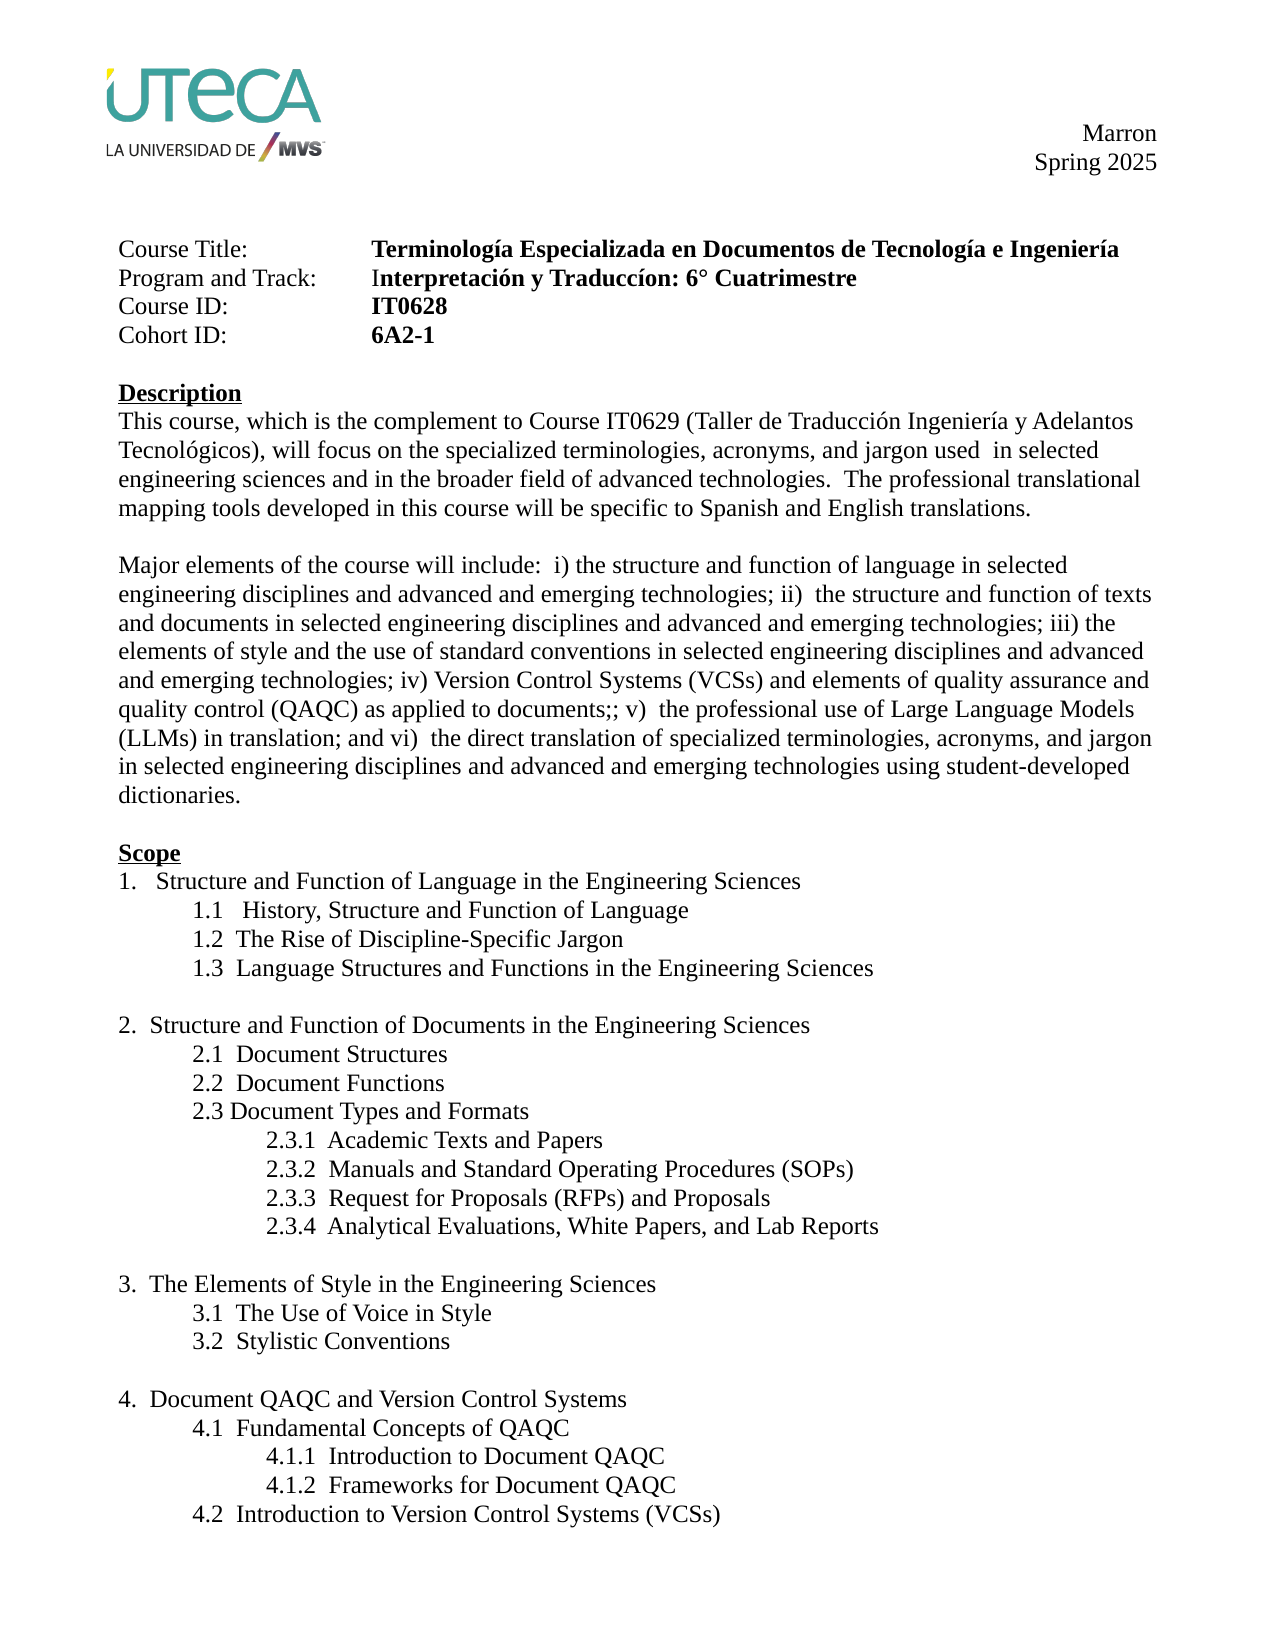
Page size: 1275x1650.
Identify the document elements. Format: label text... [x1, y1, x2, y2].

table_cell Interpretación y Traduccíon: 6° Cuatrimestre [371, 263, 1157, 291]
text 2.3.4 Analytical Evaluations, White Papers, and Lab Reports [266, 1211, 1157, 1240]
text 2.3.1 Academic Texts and Papers [266, 1125, 1157, 1154]
text 2. Structure and Function of Documents in the Engineering Sciences [118, 1010, 1157, 1039]
table_header Terminología Especializada en Documentos de Tecnología e Ingeniería [371, 234, 1157, 263]
table_header Course Title: [118, 234, 371, 263]
text 3.2 Stylistic Conventions [192, 1326, 1157, 1355]
text 4.1 Fundamental Concepts of QAQC [192, 1413, 1157, 1441]
text 2.1 Document Structures [192, 1039, 1157, 1068]
text 4.1.2 Frameworks for Document QAQC [266, 1470, 1157, 1499]
text 2.3.2 Manuals and Standard Operating Procedures (SOPs) [266, 1154, 1157, 1183]
text 1. Structure and Function of Language in the Engineering Sciences [118, 866, 1157, 895]
text 3. The Elements of Style in the Engineering Sciences [118, 1269, 1157, 1298]
text This course, which is the complement to Course IT0629 (Taller de Traducción Ingeniería y Adelantos Tecnológicos), will focus on the specialized terminologies, acronyms, and jargon used in selected engineering sciences and in the broader field of advanced technologies. The professional translational mapping tools developed in this course will be specific to Spanish and English translations. [118, 406, 1157, 521]
text 2.3.3 Request for Proposals (RFPs) and Proposals [266, 1183, 1157, 1211]
text 2.2 Document Functions [192, 1068, 1157, 1096]
text 3.1 The Use of Voice in Style [192, 1298, 1157, 1326]
text 1.3 Language Structures and Functions in the Engineering Sciences [192, 953, 1157, 981]
text Scope [118, 838, 1157, 866]
text 4.1.1 Introduction to Document QAQC [266, 1441, 1157, 1470]
text 4. Document QAQC and Version Control Systems [118, 1384, 1157, 1413]
text 1.1 History, Structure and Function of Language [192, 895, 1157, 924]
text 1.2 The Rise of Discipline-Specific Jargon [192, 924, 1157, 953]
text 2.3 Document Types and Formats [192, 1096, 1157, 1125]
table_cell IT0628 [371, 291, 1157, 320]
table_cell 6A2-1 [371, 320, 1157, 349]
table_cell Program and Track: [118, 263, 371, 291]
picture [104, 64, 328, 166]
table_cell Course ID: [118, 291, 371, 320]
text 4.2 Introduction to Version Control Systems (VCSs) [192, 1499, 1157, 1528]
table_cell Cohort ID: [118, 320, 371, 349]
text Major elements of the course will include: i) the structure and function of language in selected engineering disciplines and advanced and emerging technologies; ii) the structure and function of texts and documents in selected engineering disciplines and advanced and emerging technologies; iii) the elements of style and the use of standard conventions in selected engineering disciplines and advanced and emerging technologies; iv) Version Control Systems (VCSs) and elements of quality assurance and quality control (QAQC) as applied to documents;; v) the professional use of Large Language Models (LLMs) in translation; and vi) the direct translation of specialized terminologies, acronyms, and jargon in selected engineering disciplines and advanced and emerging technologies using student-developed dictionaries. [118, 550, 1157, 809]
text Description [118, 378, 1157, 406]
